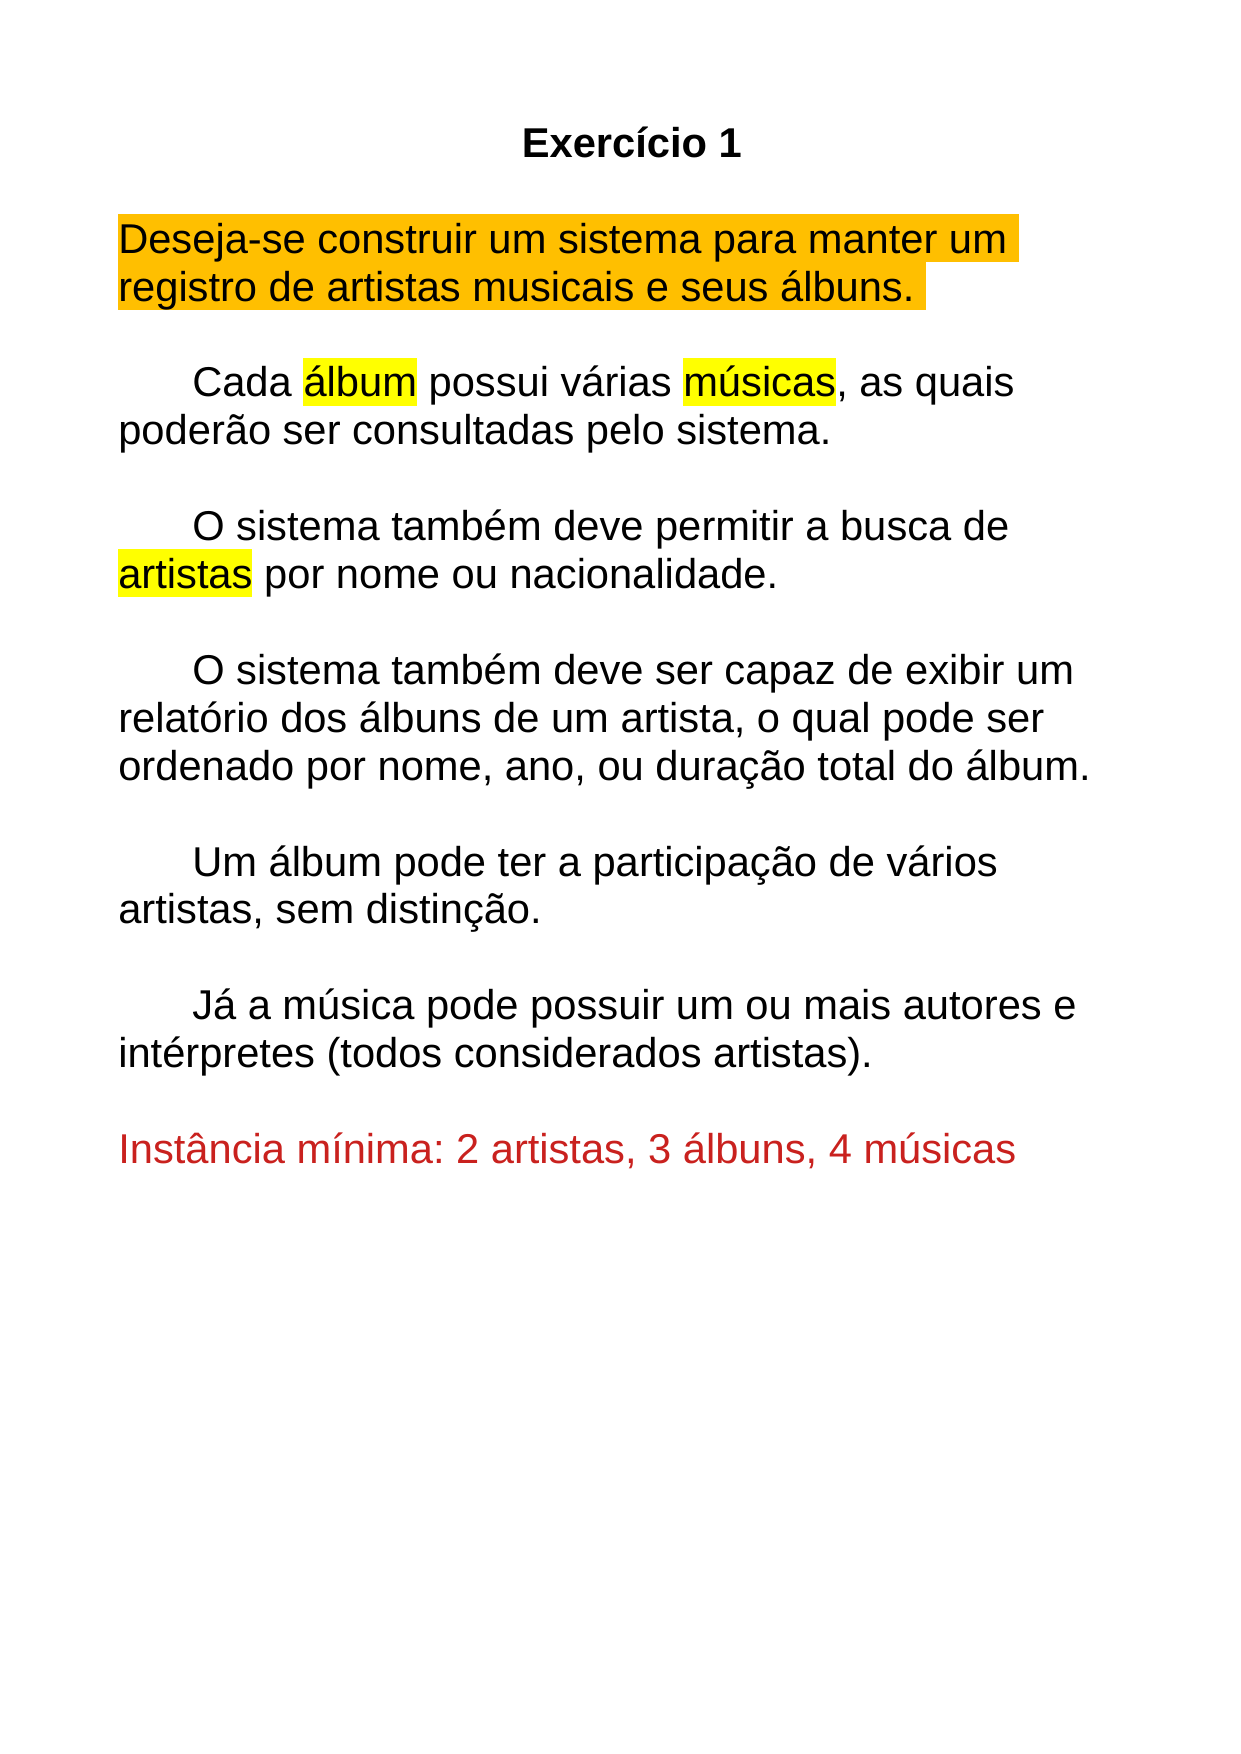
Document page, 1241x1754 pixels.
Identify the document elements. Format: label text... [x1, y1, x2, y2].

text Já a música pode possuir um ou mais autores e intérpretes (todos considerados artistas). [118, 981, 1122, 1076]
text O sistema também deve permitir a busca de artistas por nome ou nacionalidade. [118, 501, 1122, 597]
text O sistema também deve ser capaz de exibir um relatório dos álbuns de um artista, o qual pode ser ordenado por nome, ano, ou duração total do álbum. [118, 645, 1122, 789]
text Exercício 1 [118, 118, 1122, 166]
text Um álbum pode ter a participação de vários artistas, sem distinção. [118, 837, 1122, 933]
text Cada álbum possui várias músicas, as quais poderão ser consultadas pelo sistema. [118, 358, 1122, 453]
text Deseja-se construir um sistema para manter um registro de artistas musicais e seus álbuns. [118, 214, 1122, 310]
text Instância mínima: 2 artistas, 3 álbuns, 4 músicas [118, 1076, 1122, 1172]
